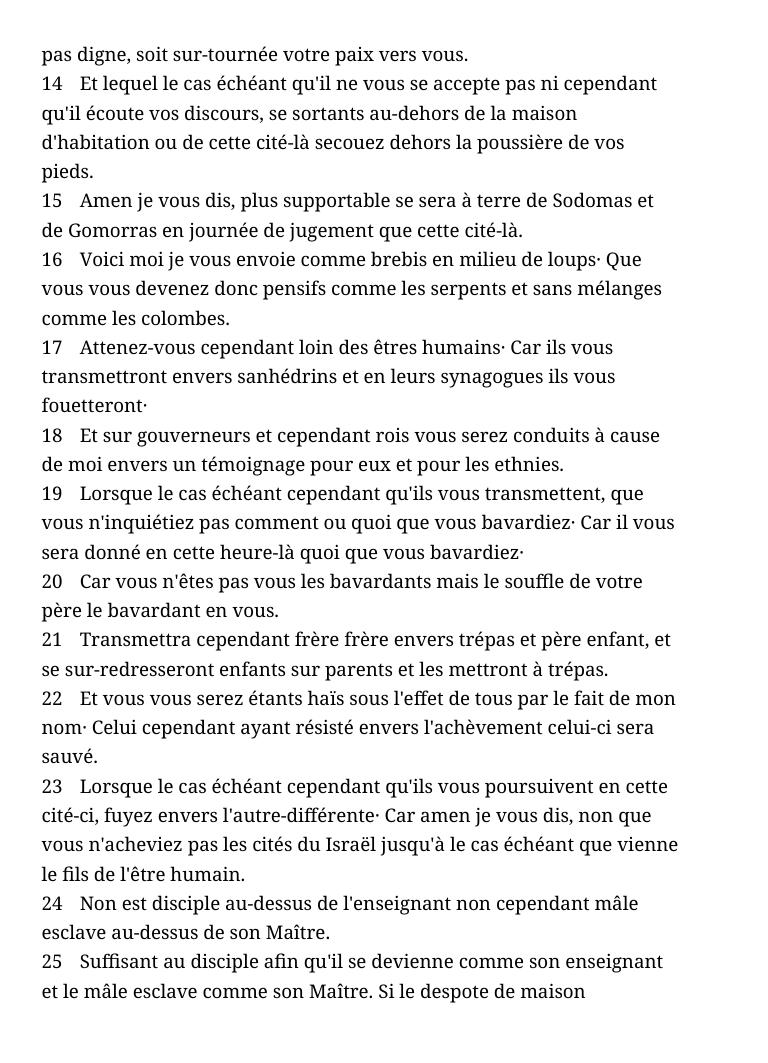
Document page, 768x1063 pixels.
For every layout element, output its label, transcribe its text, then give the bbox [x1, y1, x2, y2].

text pas digne, soit sur-tournée votre paix vers vous. 14 Et lequel le cas échéant qu'il ne vous se accepte pas ni cependant qu'il écoute vos discours, se sortants au-dehors de la maison d'habitation ou de cette cité-là secouez dehors la poussière de vos pieds. 15 Amen je vous dis, plus supportable se sera à terre de Sodomas et de Gomorras en journée de jugement que cette cité-là. 16 Voici moi je vous envoie comme brebis en milieu de loups· Que vous vous devenez donc pensifs comme les serpents et sans mélanges comme les colombes. 17 Attenez-vous cependant loin des êtres humains· Car ils vous transmettront envers sanhédrins et en leurs synagogues ils vous fouetteront· 18 Et sur gouverneurs et cependant rois vous serez conduits à cause de moi envers un témoignage pour eux et pour les ethnies. 19 Lorsque le cas échéant cependant qu'ils vous transmettent, que vous n'inquiétiez pas comment ou quoi que vous bavardiez· Car il vous sera donné en cette heure-là quoi que vous bavardiez· 20 Car vous n'êtes pas vous les bavardants mais le souffle de votre père le bavardant en vous. 21 Transmettra cependant frère frère envers trépas et père enfant, et se sur-redresseront enfants sur parents et les mettront à trépas. 22 Et vous vous serez étants haïs sous l'effet de tous par le fait de mon nom· Celui cependant ayant résisté envers l'achèvement celui-ci sera sauvé. 23 Lorsque le cas échéant cependant qu'ils vous poursuivent en cette cité-ci, fuyez envers l'autre-différente· Car amen je vous dis, non que vous n'acheviez pas les cités du Israël jusqu'à le cas échéant que vienne le fils de l'être humain. 24 Non est disciple au-dessus de l'enseignant non cependant mâle esclave au-dessus de son Maître. 25 Suffisant au disciple afin qu'il se devienne comme son enseignant et le mâle esclave comme son Maître. Si le despote de maison [41, 41, 679, 1003]
